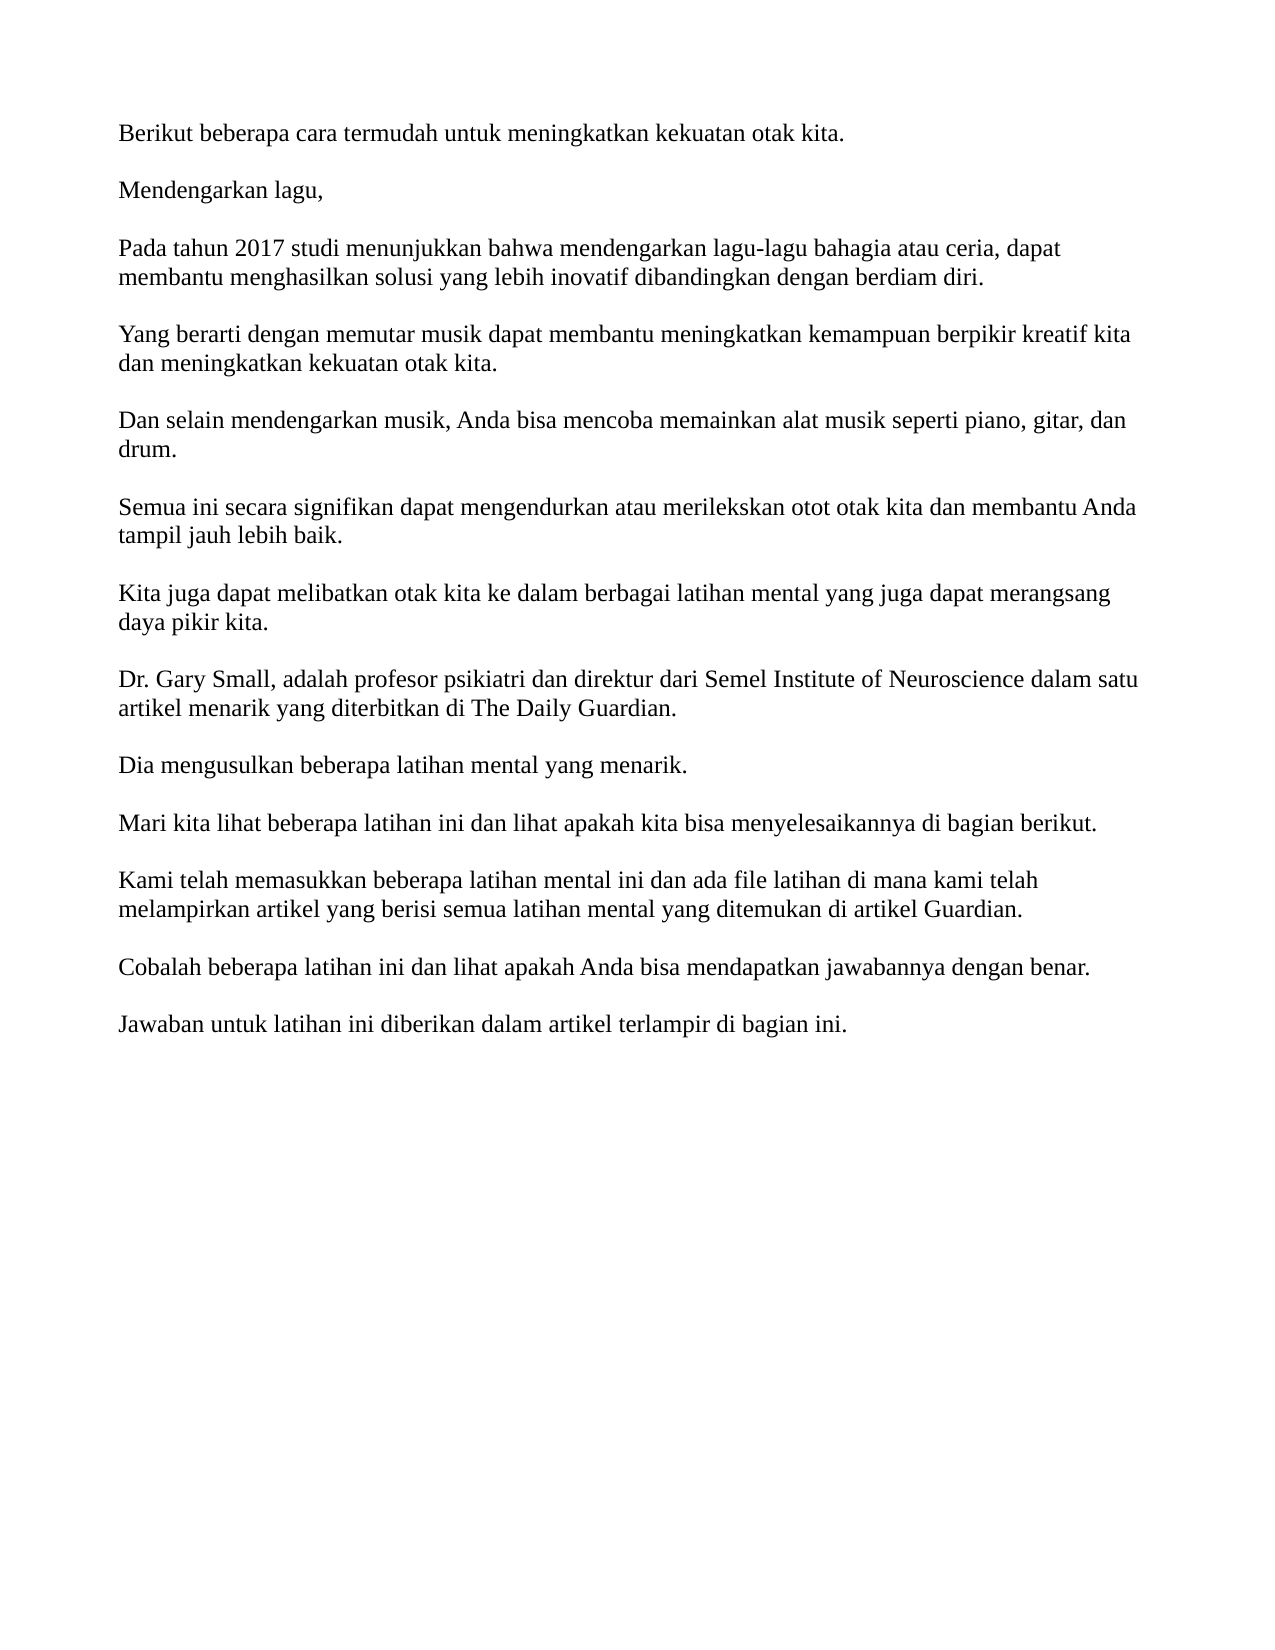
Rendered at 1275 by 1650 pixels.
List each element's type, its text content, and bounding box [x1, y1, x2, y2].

text Cobalah beberapa latihan ini dan lihat apakah Anda bisa mendapatkan jawabannya dengan benar. [118, 952, 1157, 981]
text Mendengarkan lagu, [118, 176, 1157, 204]
text Berikut beberapa cara termudah untuk meningkatkan kekuatan otak kita. [118, 118, 1157, 147]
text Yang berarti dengan memutar musik dapat membantu meningkatkan kemampuan berpikir kreatif kita dan meningkatkan kekuatan otak kita. [118, 319, 1157, 377]
text Jawaban untuk latihan ini diberikan dalam artikel terlampir di bagian ini. [118, 1009, 1157, 1038]
text Pada tahun 2017 studi menunjukkan bahwa mendengarkan lagu-lagu bahagia atau ceria, dapat membantu menghasilkan solusi yang lebih inovatif dibandingkan dengan berdiam diri. [118, 233, 1157, 291]
text Kami telah memasukkan beberapa latihan mental ini dan ada file latihan di mana kami telah melampirkan artikel yang berisi semua latihan mental yang ditemukan di artikel Guardian. [118, 866, 1157, 923]
text Semua ini secara signifikan dapat mengendurkan atau merilekskan otot otak kita dan membantu Anda tampil jauh lebih baik. [118, 492, 1157, 549]
text Dr. Gary Small, adalah profesor psikiatri dan direktur dari Semel Institute of Neuroscience dalam satu artikel menarik yang diterbitkan di The Daily Guardian. [118, 664, 1157, 722]
text Dia mengusulkan beberapa latihan mental yang menarik. [118, 751, 1157, 779]
text Mari kita lihat beberapa latihan ini dan lihat apakah kita bisa menyelesaikannya di bagian berikut. [118, 808, 1157, 837]
text Dan selain mendengarkan musik, Anda bisa mencoba memainkan alat musik seperti piano, gitar, dan drum. [118, 406, 1157, 463]
text Kita juga dapat melibatkan otak kita ke dalam berbagai latihan mental yang juga dapat merangsang daya pikir kita. [118, 578, 1157, 636]
